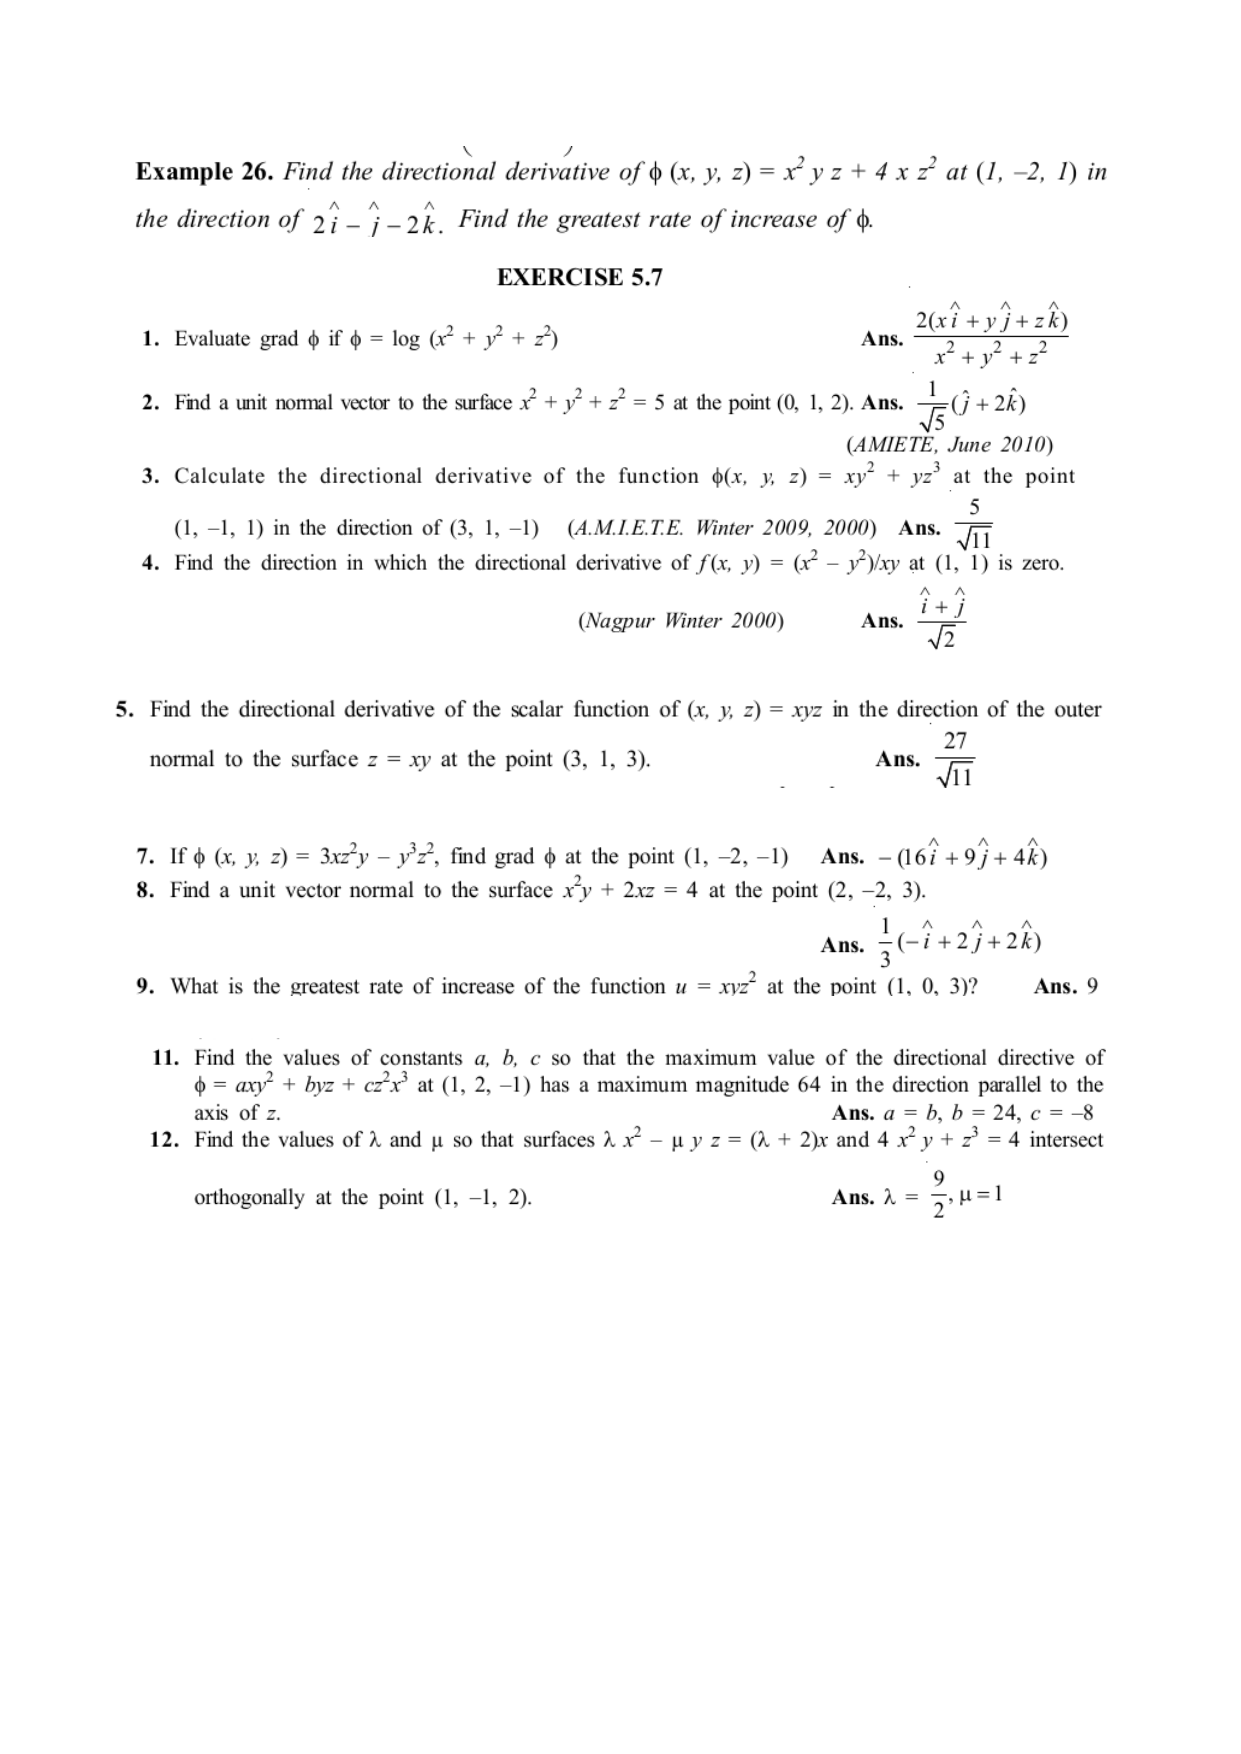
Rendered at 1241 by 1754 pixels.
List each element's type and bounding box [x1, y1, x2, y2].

picture [108, 836, 1113, 996]
picture [124, 1038, 1129, 1225]
picture [118, 146, 1123, 237]
picture [101, 260, 1105, 671]
picture [108, 681, 1113, 788]
